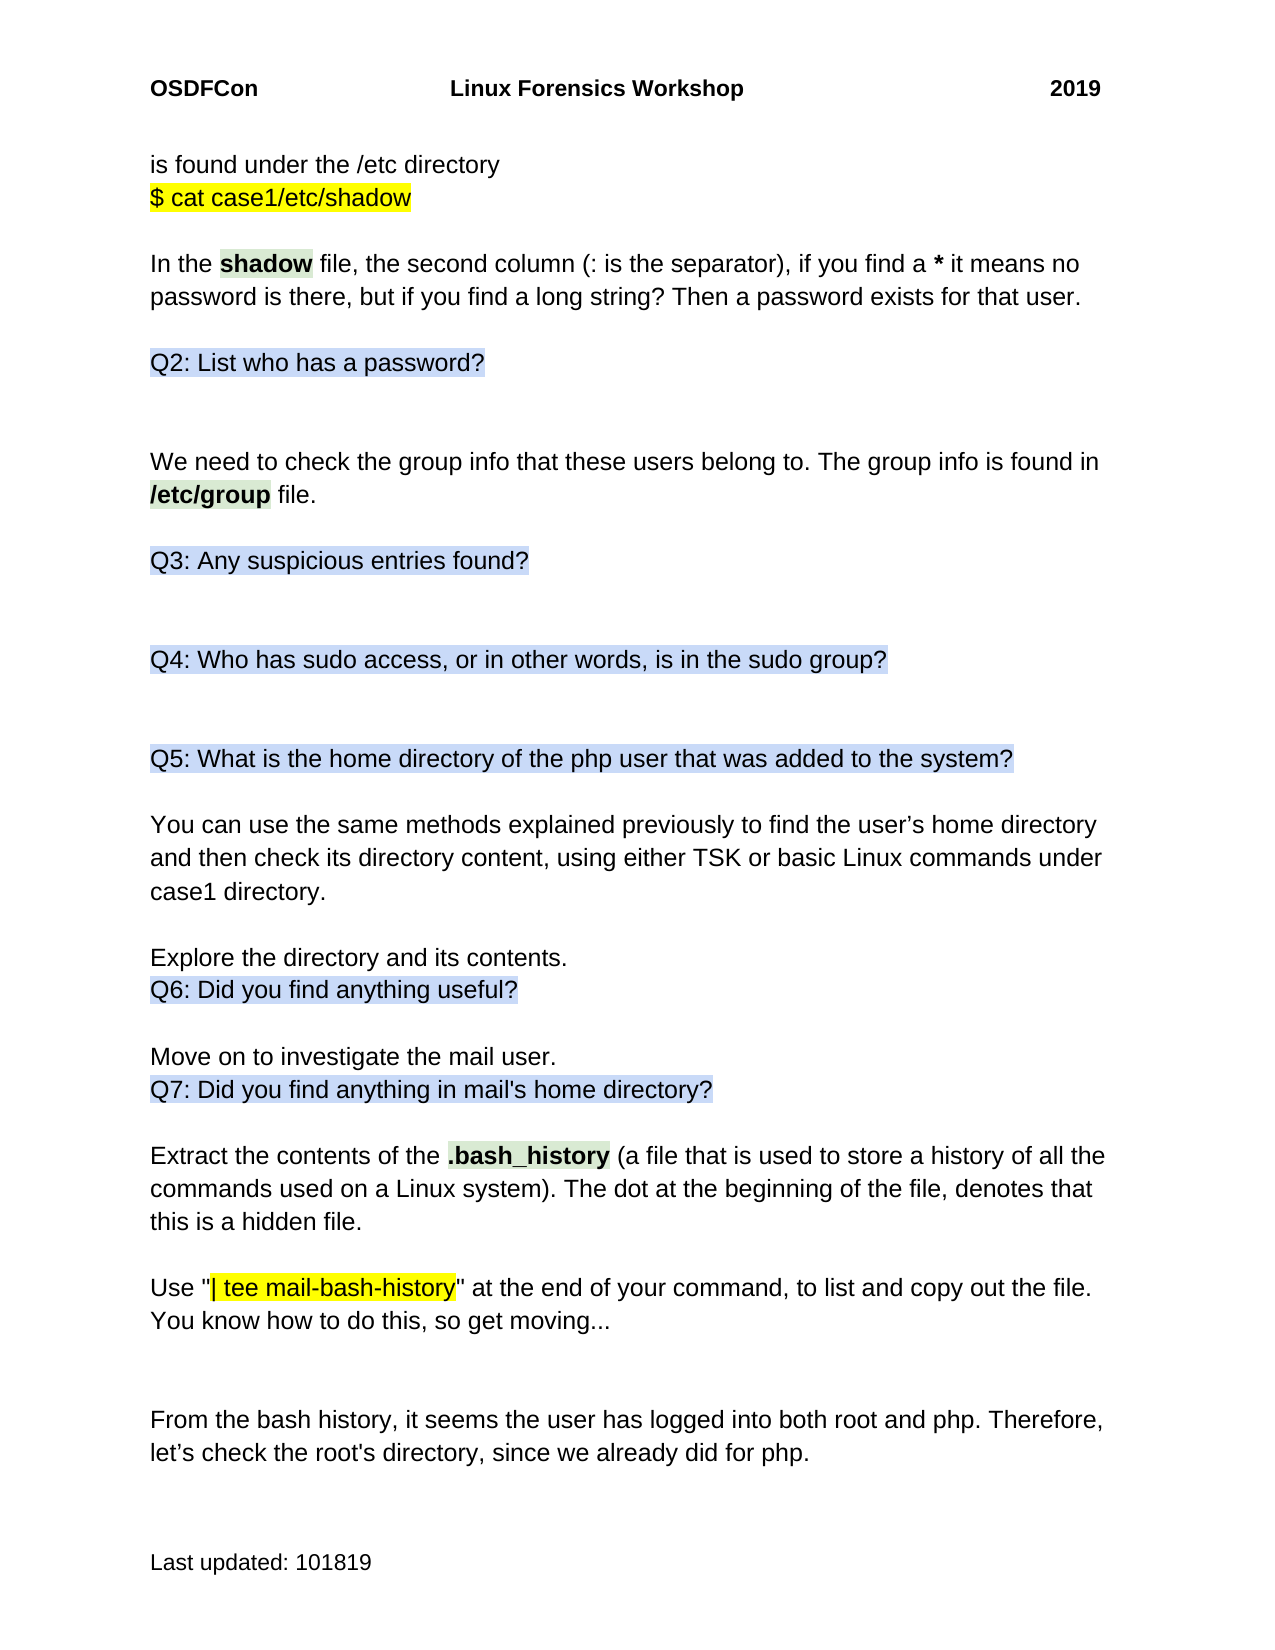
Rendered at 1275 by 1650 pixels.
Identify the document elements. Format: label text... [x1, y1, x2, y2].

text From the bash history, it seems the user has logged into both root and php. Therefore, let’s check the root's directory, since we already did for php. [150, 1405, 1125, 1467]
text Move on to investigate the mail user. [150, 1042, 1125, 1070]
text We need to check the group info that these users belong to. The group info is found in /etc/group file. [150, 447, 1125, 509]
text is found under the /etc directory [150, 150, 1125, 179]
text $ cat case1/etc/shadow [150, 183, 1125, 212]
text Use "| tee mail-bash-history" at the end of your command, to list and copy out the file. You know how to do this, so get moving... [150, 1273, 1125, 1334]
text Q3: Any suspicious entries found? [150, 546, 1125, 575]
text Explore the directory and its contents. [150, 942, 1125, 971]
text Q7: Did you find anything in mail's home directory? [150, 1074, 1125, 1103]
text Q5: What is the home directory of the php user that was added to the system? [150, 744, 1125, 773]
text Q6: Did you find anything useful? [150, 976, 1125, 1004]
text Q2: List who has a password? [150, 348, 1125, 377]
text Extract the contents of the .bash_history (a file that is used to store a history of all the commands used on a Linux system). The dot at the beginning of the file, denotes that this is a hidden file. [150, 1141, 1125, 1235]
text In the shadow file, the second column (: is the separator), if you find a * it means no password is there, but if you find a long string? Then a password exists for that user. [150, 249, 1125, 311]
text Q4: Who has sudo access, or in other words, is in the sudo group? [150, 645, 1125, 674]
text You can use the same methods explained previously to find the user’s home directory and then check its directory content, using either TSK or basic Linux commands under case1 directory. [150, 810, 1125, 905]
